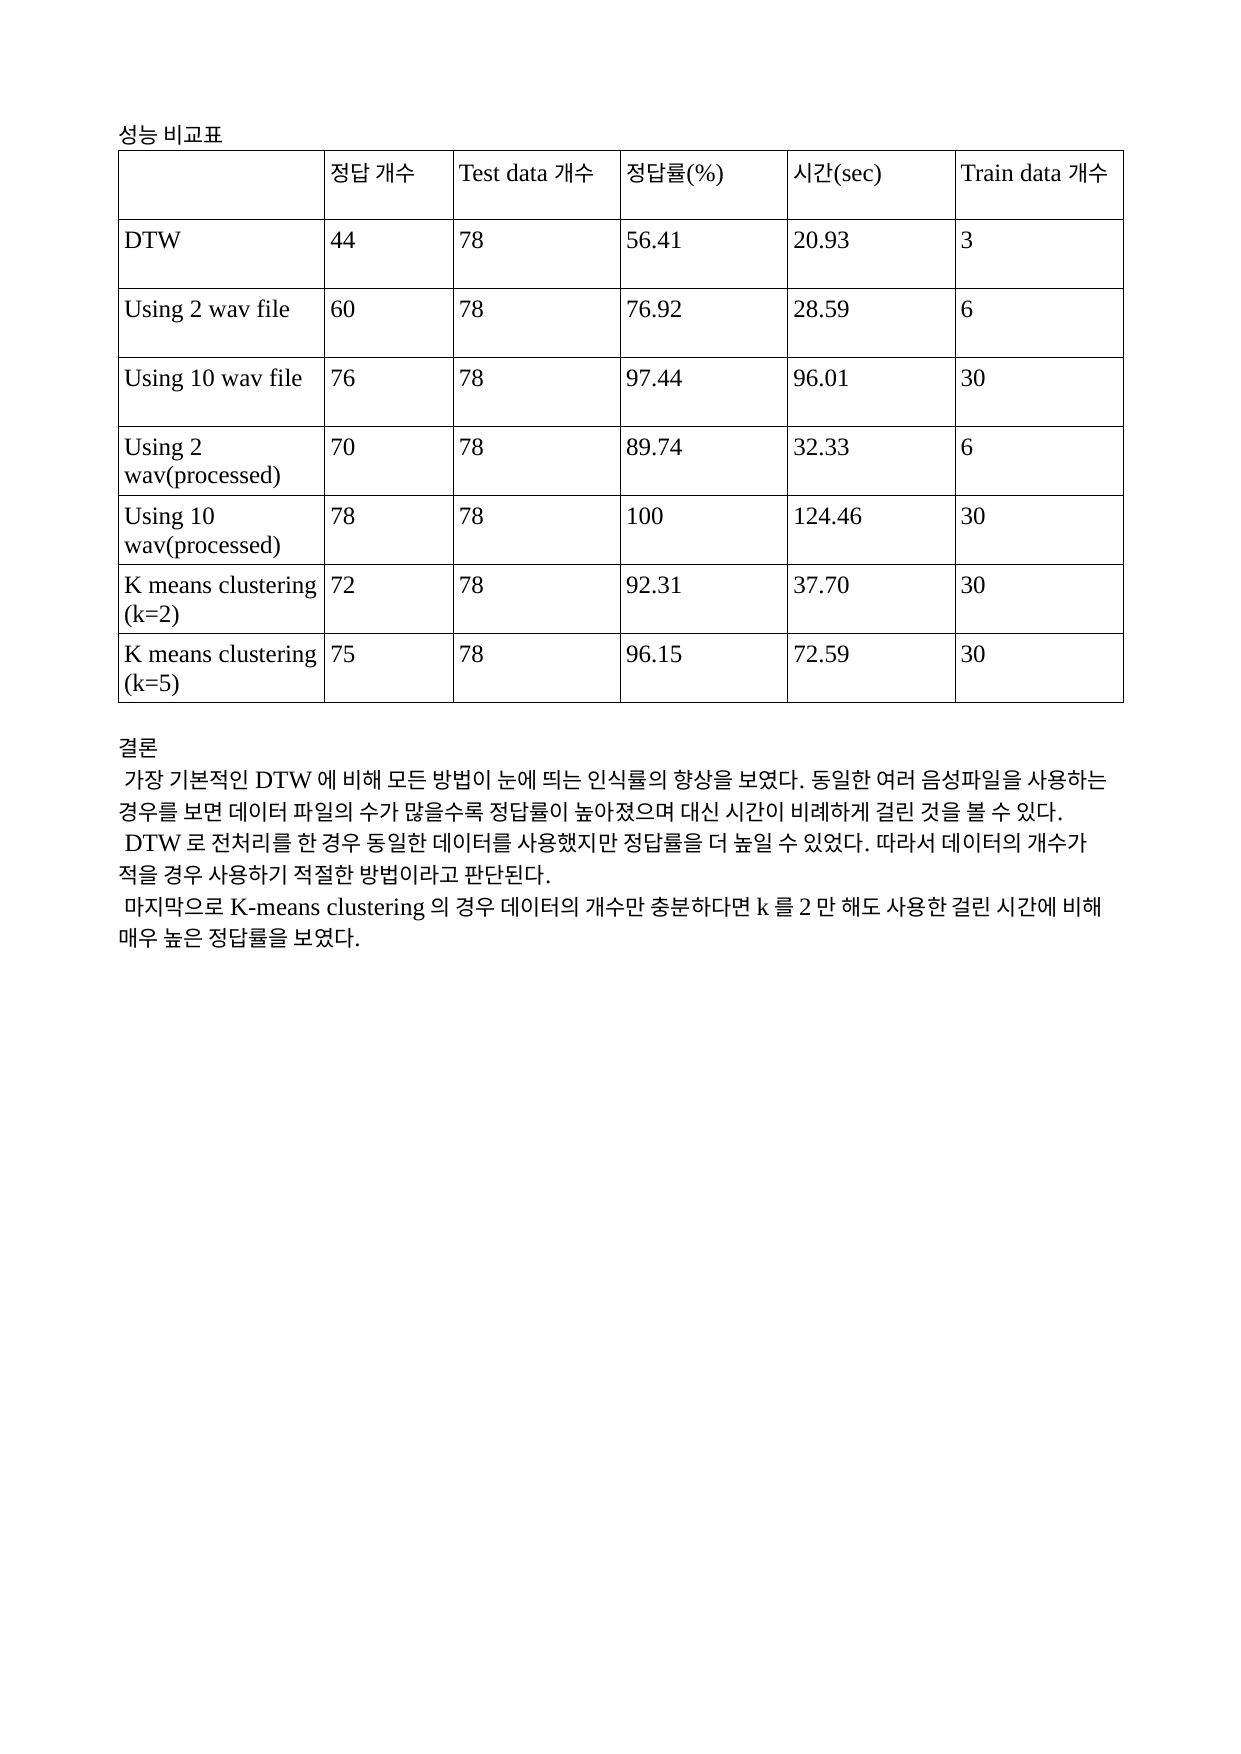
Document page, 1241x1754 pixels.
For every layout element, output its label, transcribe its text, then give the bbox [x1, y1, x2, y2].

table_cell 78 [454, 565, 620, 633]
table_cell 60 [325, 289, 453, 357]
table_cell K means clustering (k=2) [119, 565, 324, 633]
table_cell 78 [454, 220, 620, 288]
table_cell 76.92 [621, 289, 787, 357]
table_cell 30 [956, 358, 1123, 426]
table_cell 75 [325, 634, 453, 702]
table_cell 32.33 [788, 427, 955, 495]
table_cell 37.70 [788, 565, 955, 633]
table_header 시간(sec) [788, 151, 955, 219]
text 가장 기본적인 DTW에 비해 모든 방법이 눈에 띄는 인식률의 향상을 보였다. 동일한 여러 음성파일을 사용하는 경우를 보면 데이터 파일의 수가 많을수록 정답률이 높아졌으며 대신 시간이 비례하게 걸린 것을 볼 수 있다. [118, 763, 1122, 826]
table_cell 72.59 [788, 634, 955, 702]
table_cell 28.59 [788, 289, 955, 357]
table_cell 30 [956, 565, 1123, 633]
table_cell 96.01 [788, 358, 955, 426]
table_cell K means clustering (k=5) [119, 634, 324, 702]
table_cell 78 [454, 634, 620, 702]
table_cell 72 [325, 565, 453, 633]
text 마지막으로 K-means clustering의 경우 데이터의 개수만 충분하다면 k를 2만 해도 사용한 걸린 시간에 비해 매우 높은 정답률을 보였다. [118, 889, 1122, 953]
table_cell 6 [956, 427, 1123, 495]
table_cell 20.93 [788, 220, 955, 288]
table_cell 44 [325, 220, 453, 288]
text 성능 비교표 [118, 118, 1122, 150]
table_cell 78 [325, 496, 453, 564]
table_header [119, 151, 324, 219]
table_cell 30 [956, 634, 1123, 702]
table_header 정답 개수 [325, 151, 453, 219]
table_cell 78 [454, 358, 620, 426]
table_cell DTW [119, 220, 324, 288]
table_cell 124.46 [788, 496, 955, 564]
table_cell Using 10 wav file [119, 358, 324, 426]
text DTW로 전처리를 한 경우 동일한 데이터를 사용했지만 정답률을 더 높일 수 있었다. 따라서 데이터의 개수가 적을 경우 사용하기 적절한 방법이라고 판단된다. [118, 826, 1122, 889]
table_cell Using 2 wav(processed) [119, 427, 324, 495]
table_cell 89.74 [621, 427, 787, 495]
table_cell 30 [956, 496, 1123, 564]
table_header Test data 개수 [454, 151, 620, 219]
table_cell 70 [325, 427, 453, 495]
table_cell Using 10 wav(processed) [119, 496, 324, 564]
table_cell 3 [956, 220, 1123, 288]
table_cell 56.41 [621, 220, 787, 288]
table_cell Using 2 wav file [119, 289, 324, 357]
table_cell 97.44 [621, 358, 787, 426]
table_cell 78 [454, 496, 620, 564]
table_cell 78 [454, 289, 620, 357]
text 결론 [118, 731, 1122, 763]
table_cell 92.31 [621, 565, 787, 633]
table_cell 100 [621, 496, 787, 564]
table_cell 76 [325, 358, 453, 426]
table_header Train data 개수 [956, 151, 1123, 219]
table_header 정답률(%) [621, 151, 787, 219]
table_cell 6 [956, 289, 1123, 357]
table_cell 78 [454, 427, 620, 495]
table_cell 96.15 [621, 634, 787, 702]
